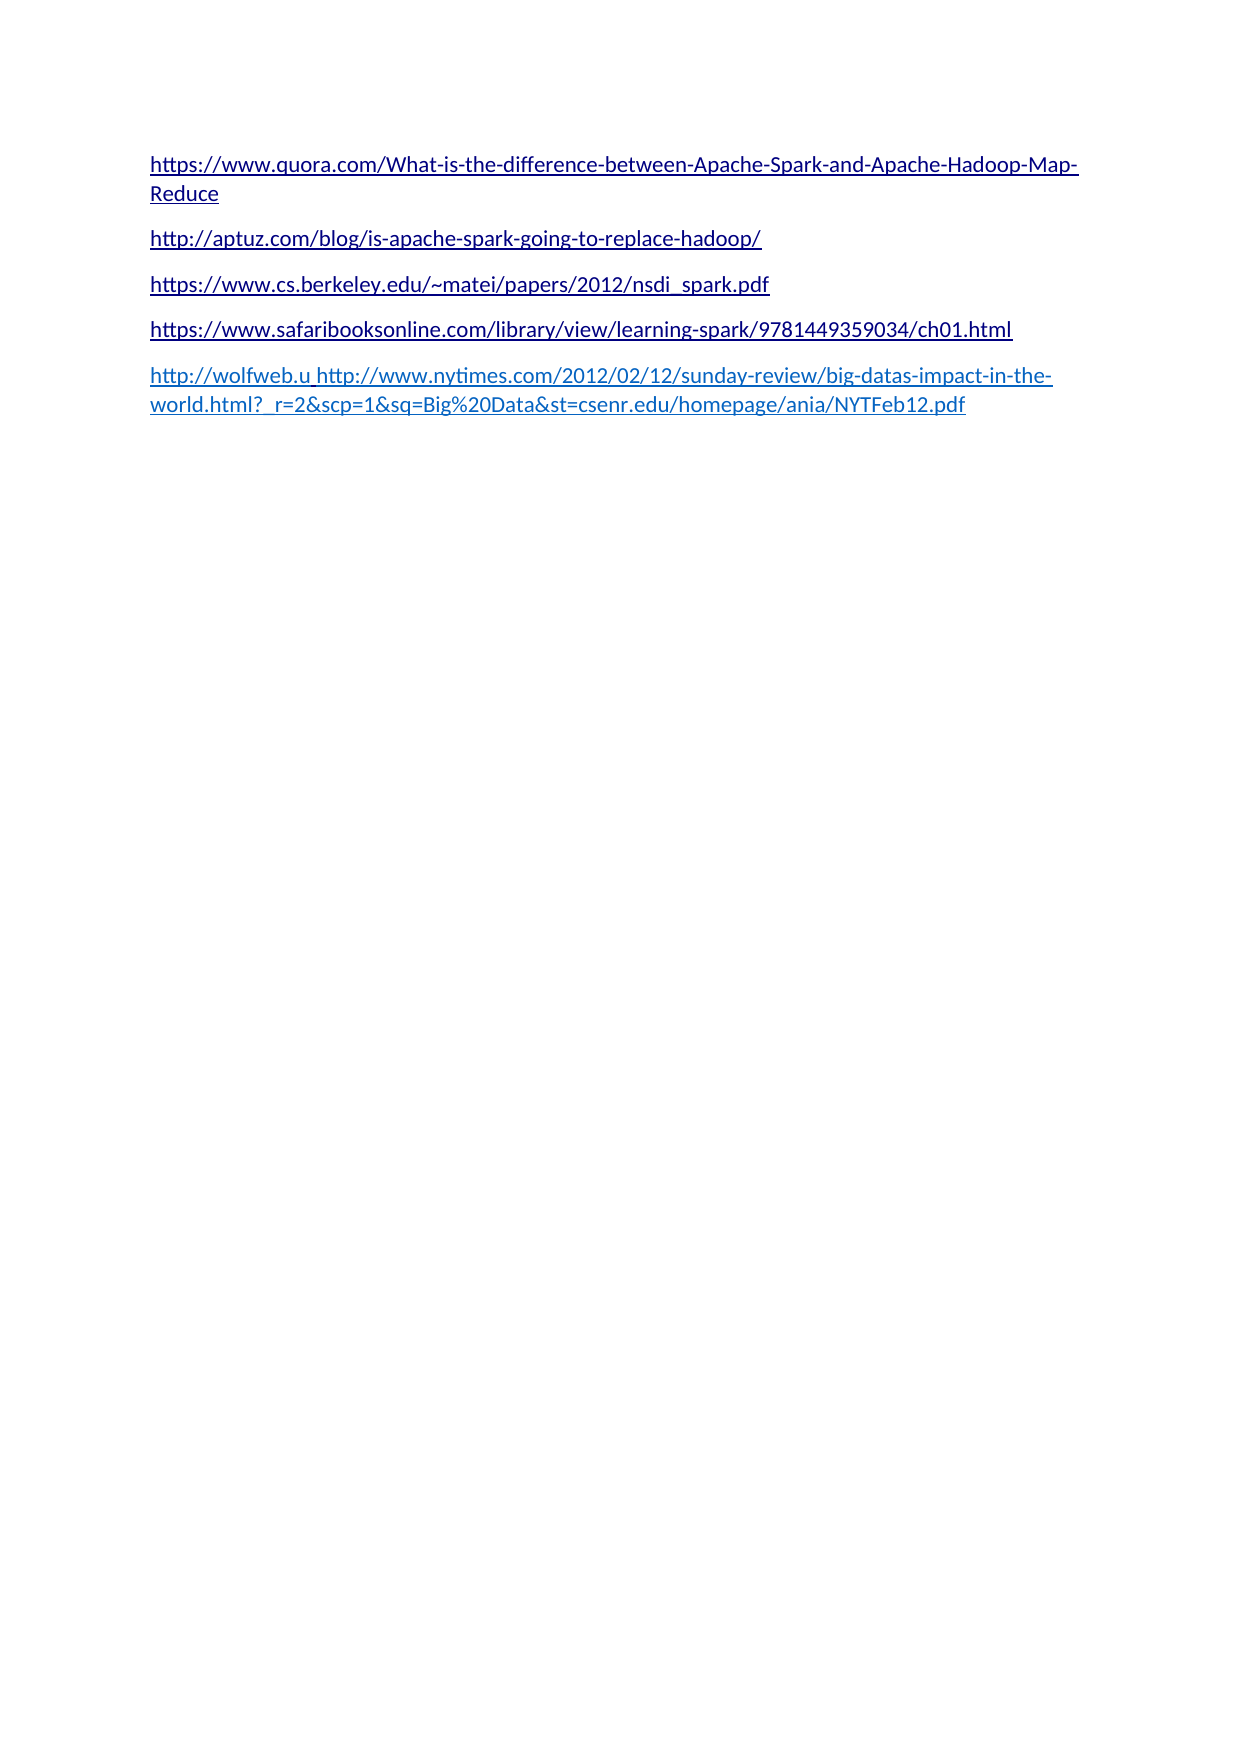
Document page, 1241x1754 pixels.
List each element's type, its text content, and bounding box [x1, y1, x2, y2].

text https://www.safaribooksonline.com/library/view/learning-spark/9781449359034/ch01.html [150, 315, 1090, 343]
text https://www.quora.com/What-is-the-difference-between-Apache-Spark-and-Apache-Hadoop-Map-Reduce [150, 150, 1090, 207]
text http://wolfweb.u http://www.nytimes.com/2012/02/12/sunday-review/big-datas-impact-in-the-world.html?_r=2&scp=1&sq=Big%20Data&st=csenr.edu/homepage/ania/NYTFeb12.pdf [150, 361, 1090, 418]
text https://www.cs.berkeley.edu/~matei/papers/2012/nsdi_spark.pdf [150, 270, 1090, 298]
text http://aptuz.com/blog/is-apache-spark-going-to-replace-hadoop/ [150, 224, 1090, 252]
